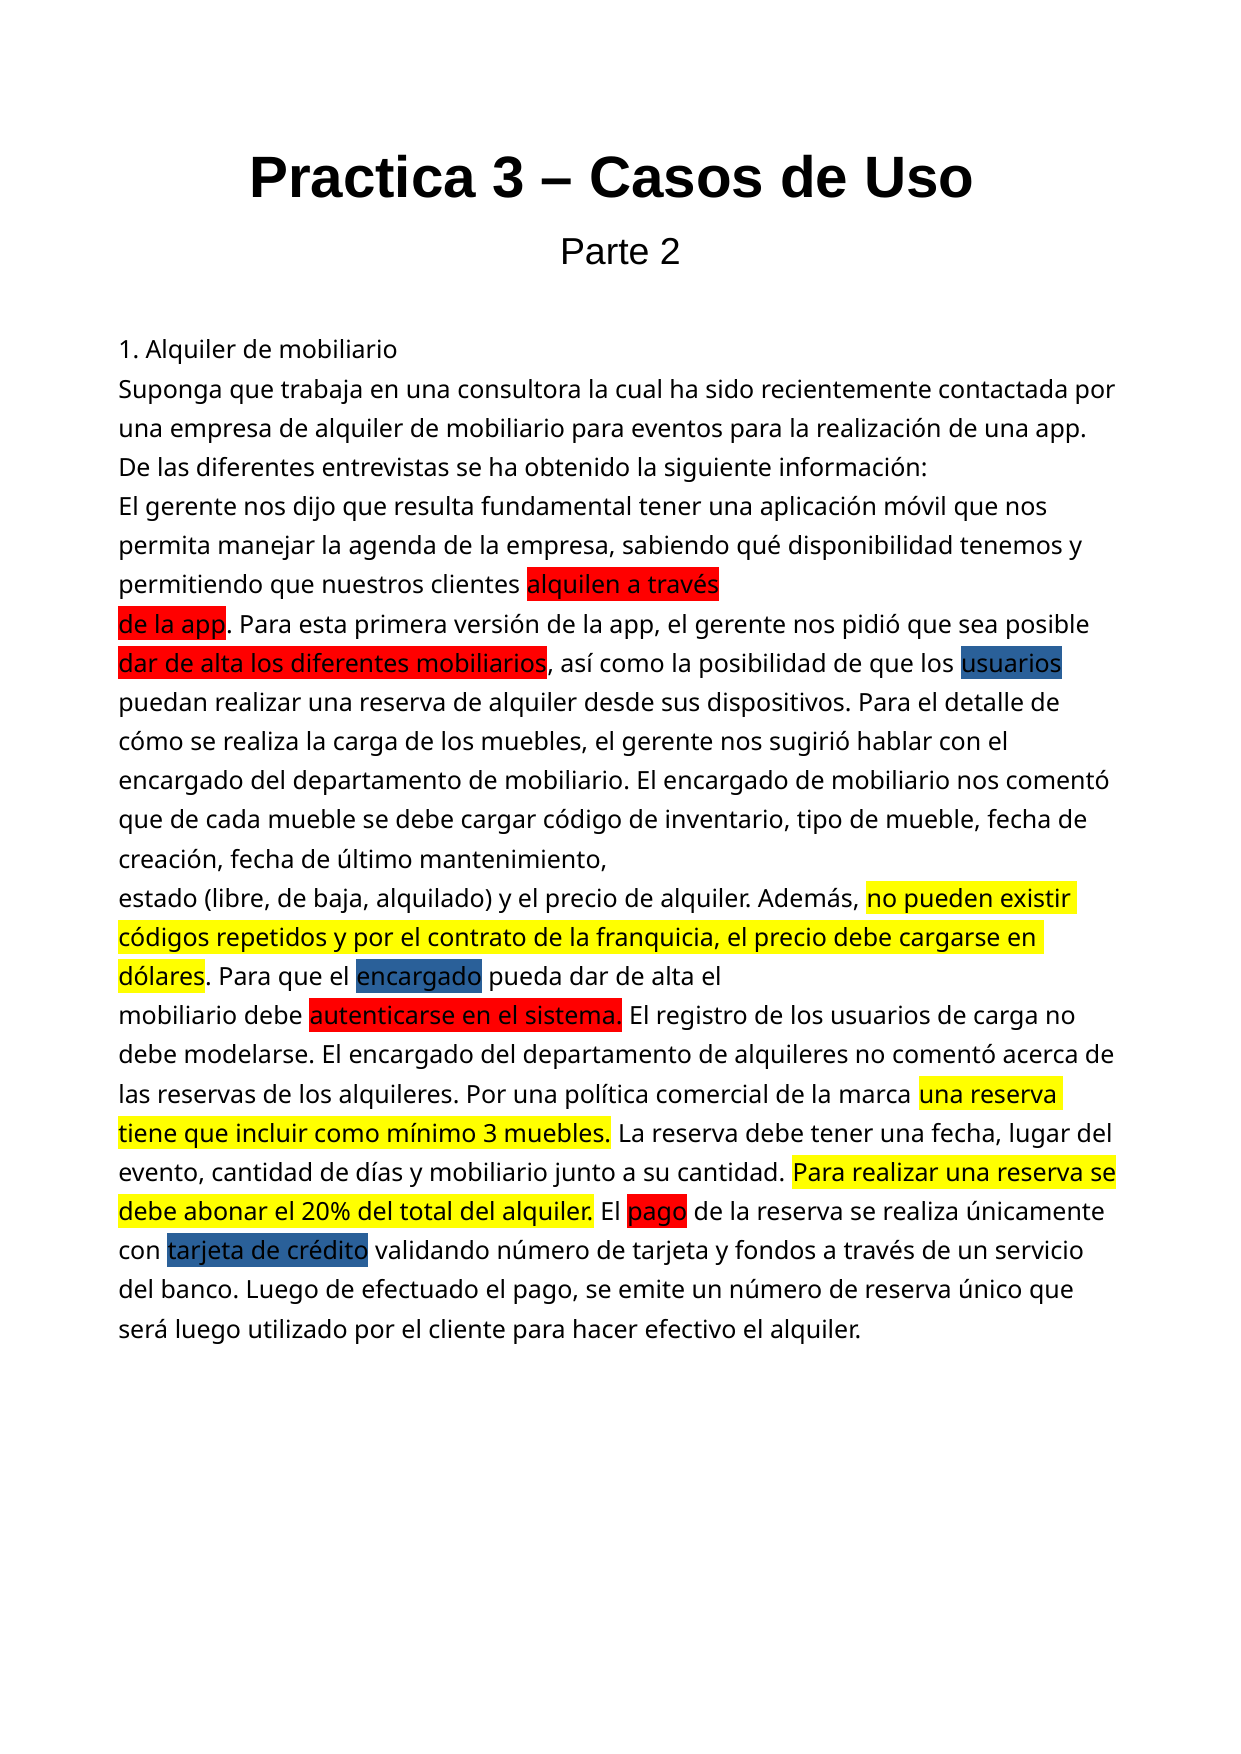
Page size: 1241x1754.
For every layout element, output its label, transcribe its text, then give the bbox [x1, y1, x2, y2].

text 1. Alquiler de mobiliario Suponga que trabaja en una consultora la cual ha sido recientemente contactada por una empresa de alquiler de mobiliario para eventos para la realización de una app. De las diferentes entrevistas se ha obtenido la siguiente información: El gerente nos dijo que resulta fundamental tener una aplicación móvil que nos permita manejar la agenda de la empresa, sabiendo qué disponibilidad tenemos y permitiendo que nuestros clientes alquilen a través de la app. Para esta primera versión de la app, el gerente nos pidió que sea posible dar de alta los diferentes mobiliarios, así como la posibilidad de que los usuarios puedan realizar una reserva de alquiler desde sus dispositivos. Para el detalle de cómo se realiza la carga de los muebles, el gerente nos sugirió hablar con el encargado del departamento de mobiliario. El encargado de mobiliario nos comentó que de cada mueble se debe cargar código de inventario, tipo de mueble, fecha de creación, fecha de último mantenimiento, estado (libre, de baja, alquilado) y el precio de alquiler. Además, no pueden existir códigos repetidos y por el contrato de la franquicia, el precio debe cargarse en dólares. Para que el encargado pueda dar de alta el mobiliario debe autenticarse en el sistema. El registro de los usuarios de carga no debe modelarse. El encargado del departamento de alquileres no comentó acerca de las reservas de los alquileres. Por una política comercial de la marca una reserva tiene que incluir como mínimo 3 muebles. La reserva debe tener una fecha, lugar del evento, cantidad de días y mobiliario junto a su cantidad. Para realizar una reserva se debe abonar el 20% del total del alquiler. El pago de la reserva se realiza únicamente con tarjeta de crédito validando número de tarjeta y fondos a través de un servicio del banco. Luego de efectuado el pago, se emite un número de reserva único que será luego utilizado por el cliente para hacer efectivo el alquiler. [118, 332, 1122, 1345]
subtitle Parte 2 [118, 229, 1122, 272]
title Practica 3 – Casos de Uso [118, 143, 1122, 210]
